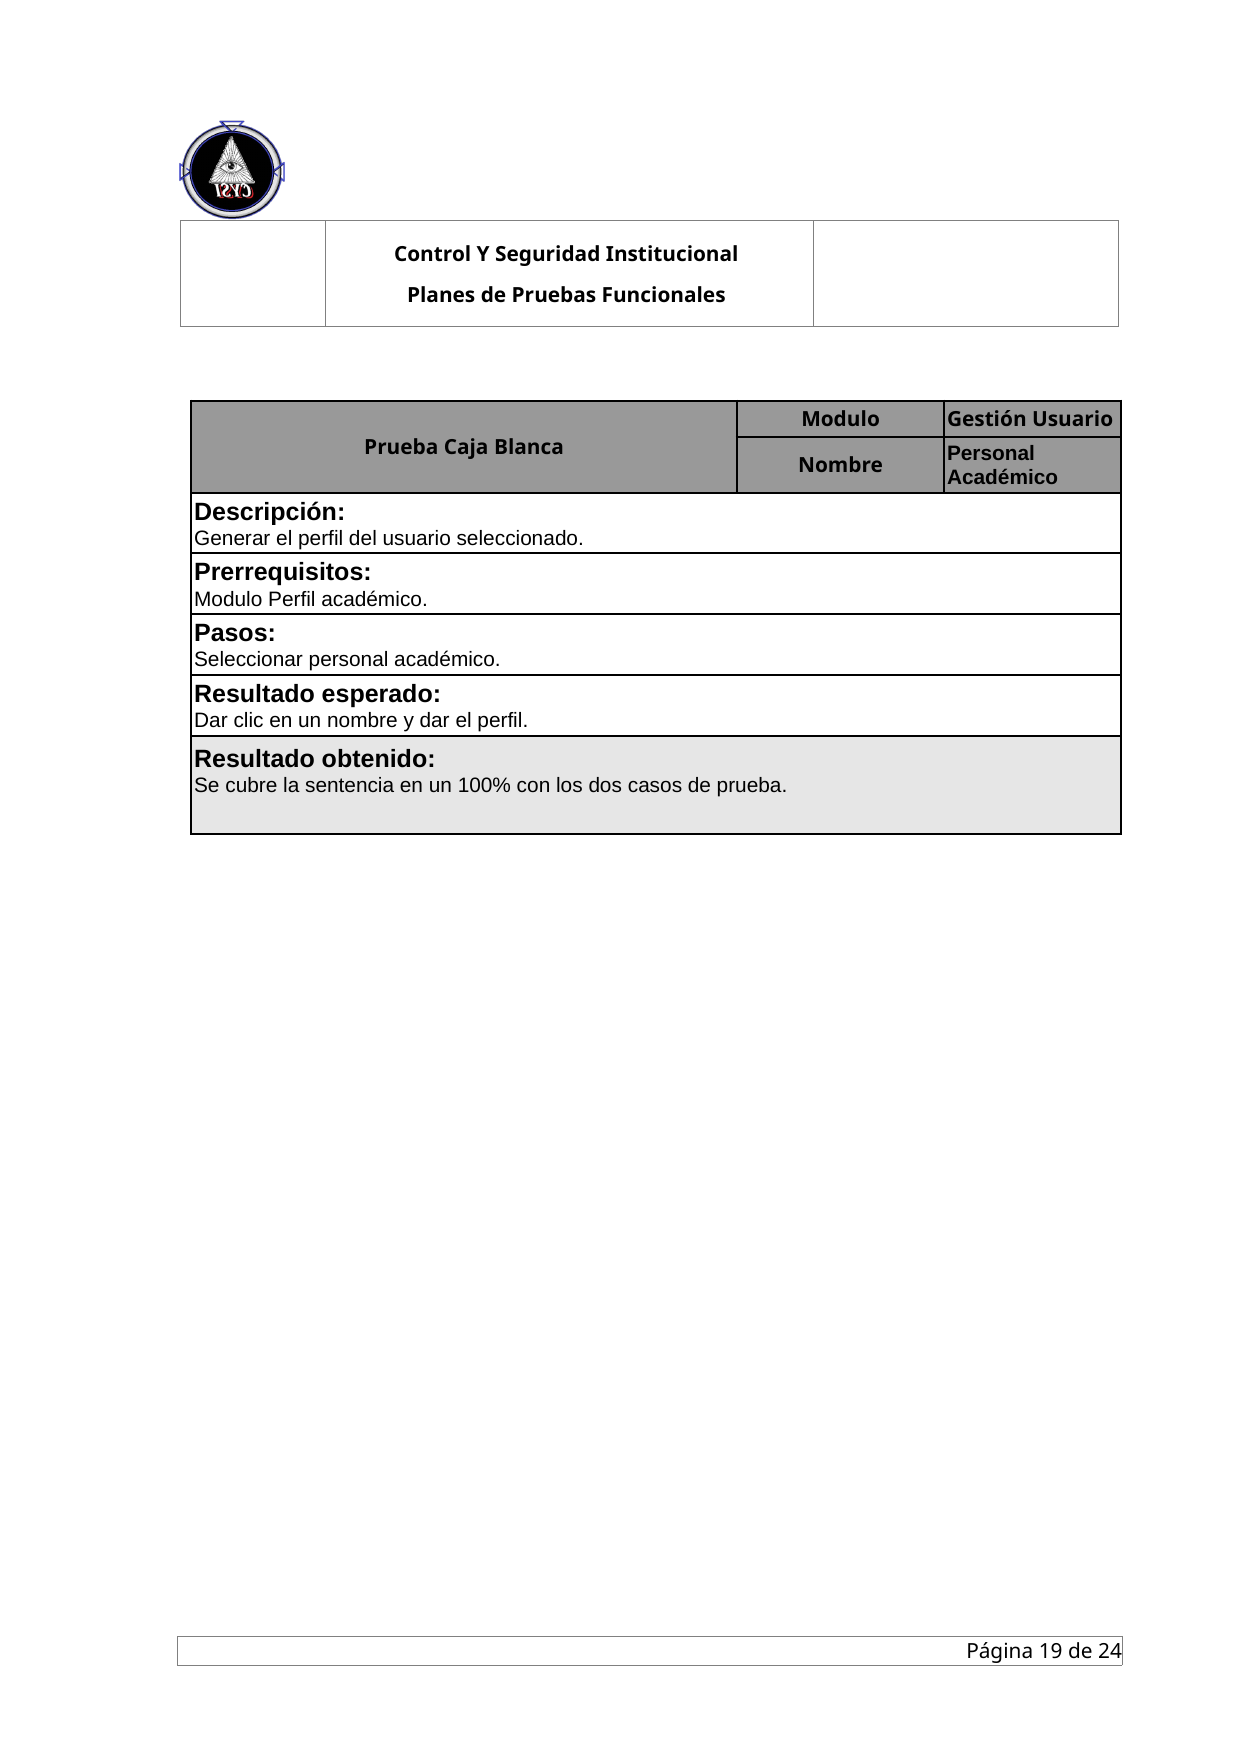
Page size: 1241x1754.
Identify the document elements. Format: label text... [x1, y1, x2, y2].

table_cell Nombre [738, 438, 943, 492]
table_header Prueba Caja Blanca [192, 402, 736, 492]
table_header Gestión Usuario [945, 402, 1120, 436]
table_cell Descripción: Generar el perfil del usuario seleccionado. [192, 494, 1120, 552]
table_cell Resultado esperado: Dar clic en un nombre y dar el perfil. [192, 676, 1120, 734]
table_cell Prerrequisitos: Modulo Perfil académico. [192, 554, 1120, 613]
table_cell Pasos: Seleccionar personal académico. [192, 615, 1120, 674]
table_cell Personal Académico [945, 438, 1120, 492]
table_header Modulo [738, 402, 943, 436]
table_cell Resultado obtenido: Se cubre la sentencia en un 100% con los dos casos de prueba. [192, 737, 1120, 833]
